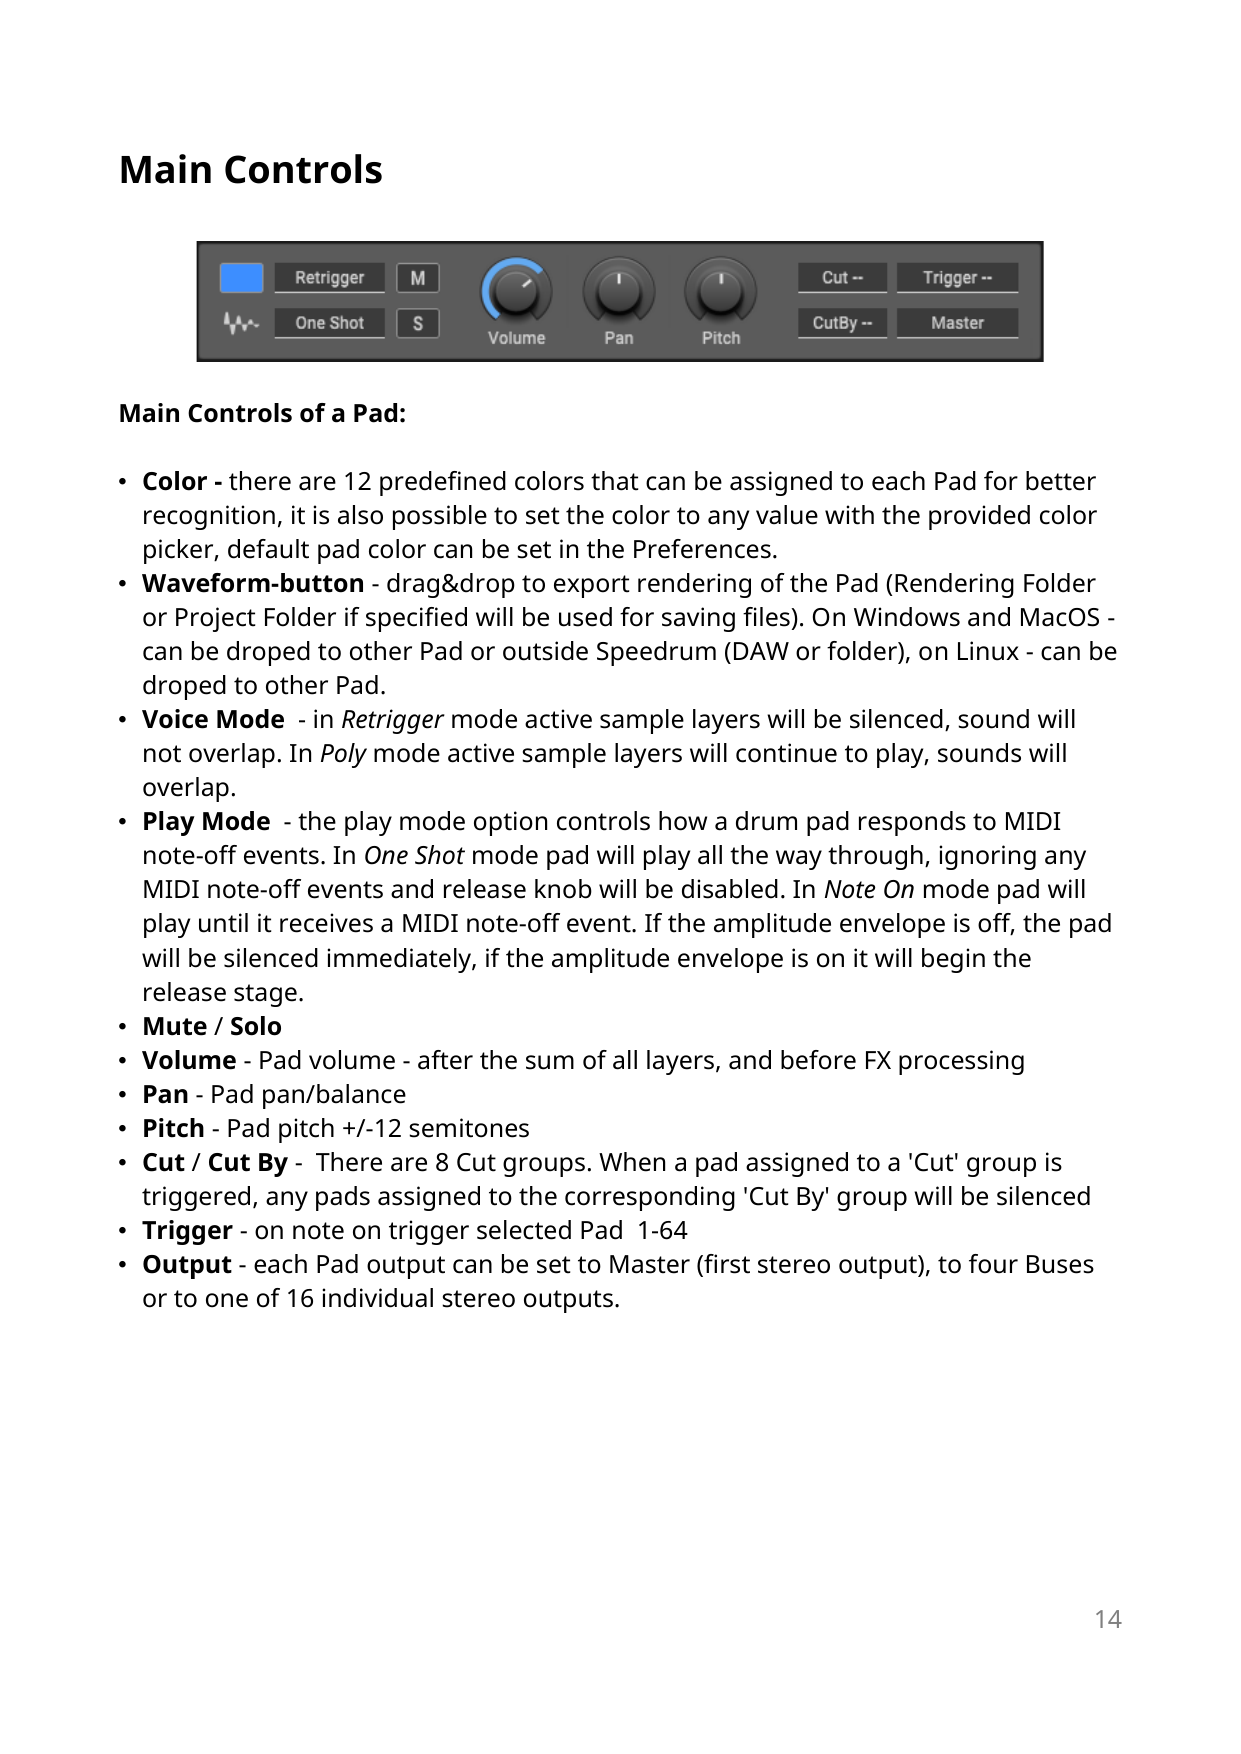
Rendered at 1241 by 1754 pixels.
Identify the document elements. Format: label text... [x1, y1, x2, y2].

list Trigger - on note on trigger selected Pad 1-64 [118, 1213, 1122, 1247]
list triggered, any pads assigned to the corresponding 'Cut By' group will be silenced [118, 1179, 1122, 1213]
list Cut / Cut By - There are 8 Cut groups. When a pad assigned to a 'Cut' group is [118, 1144, 1122, 1179]
list Color - there are 12 predefined colors that can be assigned to each Pad for better recognition, it is also possible to set the color to any value with the provided color picker, default pad color can be set in the Preferences. [118, 463, 1122, 566]
list Output - each Pad output can be set to Master (first stereo output), to four Buses or to one of 16 individual stereo outputs. [118, 1247, 1122, 1315]
list Waveform-button - drag&drop to export rendering of the Pad (Rendering Folder or Project Folder if specified will be used for saving files). On Windows and MacOS - can be droped to other Pad or outside Speedrum (DAW or folder), on Linux - can be droped to other Pad. [118, 566, 1122, 702]
list Pan - Pad pan/balance [118, 1076, 1122, 1111]
list Mute / Solo [118, 1008, 1122, 1042]
picture [196, 241, 1044, 362]
list Volume - Pad volume - after the sum of all layers, and before FX processing [118, 1042, 1122, 1076]
list Voice Mode - in Retrigger mode active sample layers will be silenced, sound will not overlap. In Poly mode active sample layers will continue to play, sounds will overlap. [118, 702, 1122, 804]
list Play Mode - the play mode option controls how a drum pad responds to MIDI note-off events. In One Shot mode pad will play all the way through, ignoring any MIDI note-off events and release knob will be disabled. In Note On mode pad will play until it receives a MIDI note-off event. If the amplitude envelope is off, the pad will be silenced immediately, if the amplitude envelope is on it will begin the release stage. [118, 804, 1122, 1008]
subtitle Main Controls [118, 143, 1122, 195]
list Pitch - Pad pitch +/-12 semitones [118, 1111, 1122, 1144]
text Main Controls of a Pad: [118, 395, 1122, 429]
